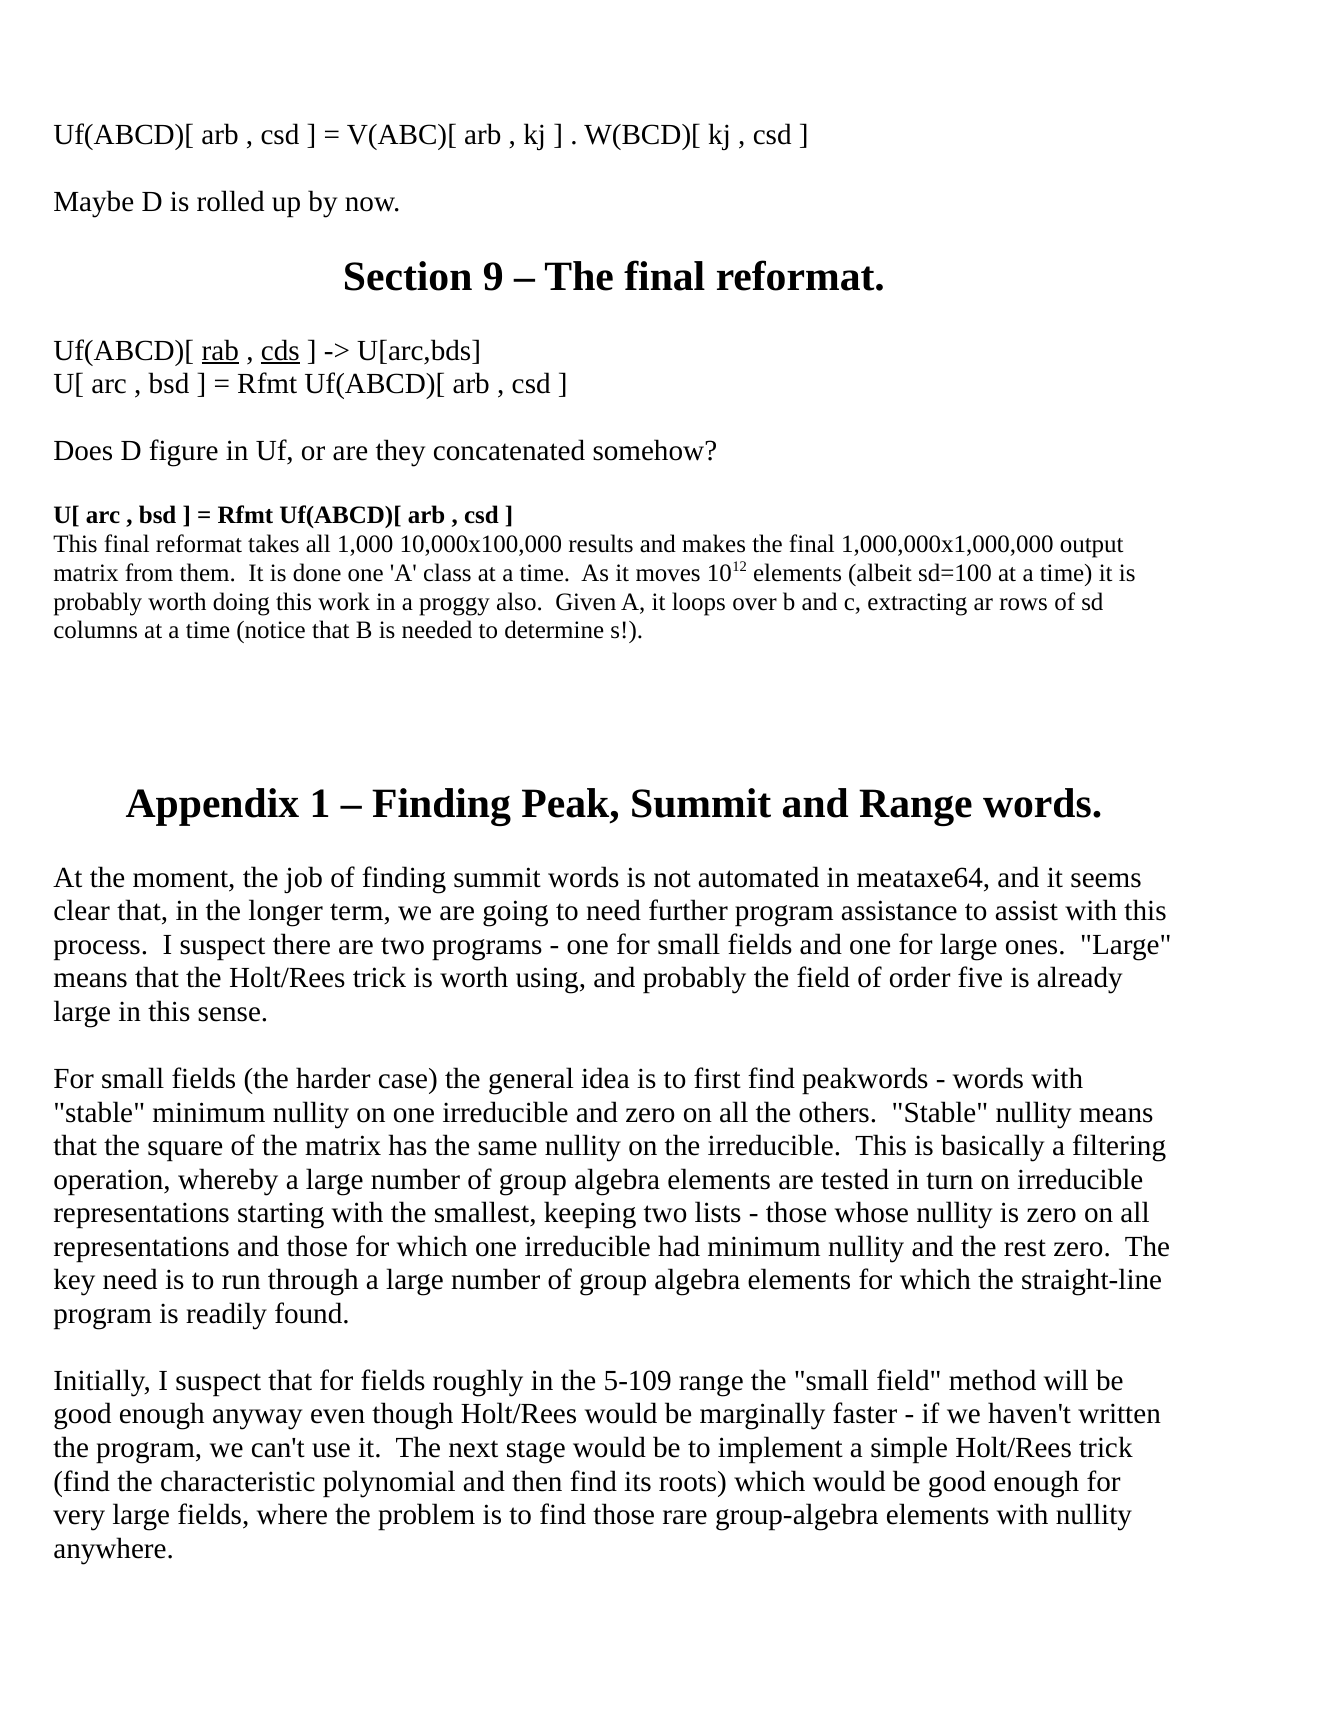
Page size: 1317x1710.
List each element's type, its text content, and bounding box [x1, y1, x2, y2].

text Uf(ABCD)[ arb , csd ] = V(ABC)[ arb , kj ] . W(BCD)[ kj , csd ] [53, 117, 1174, 151]
text Maybe D is rolled up by now. [53, 184, 1174, 218]
text Does D figure in Uf, or are they concatenated somehow? [53, 433, 1174, 467]
text Section 9 – The final reformat. [53, 251, 1174, 299]
text For small fields (the harder case) the general idea is to first find peakwords - words with "stable" minimum nullity on one irreducible and zero on all the others. "Stable" nullity means that the square of the matrix has the same nullity on the irreducible. This is basically a filtering operation, whereby a large number of group algebra elements are tested in turn on irreducible representations starting with the smallest, keeping two lists - those whose nullity is zero on all representations and those for which one irreducible had minimum nullity and the rest zero. The key need is to run through a large number of group algebra elements for which the straight-line program is readily found. [53, 1061, 1174, 1329]
text Initially, I suspect that for fields roughly in the 5-109 range the "small field" method will be good enough anyway even though Holt/Rees would be marginally faster - if we haven't written the program, we can't use it. The next stage would be to implement a simple Holt/Rees trick (find the characteristic polynomial and then find its roots) which would be good enough for very large fields, where the problem is to find those rare group-algebra elements with nullity anywhere. [53, 1363, 1174, 1564]
text At the moment, the job of finding summit words is not automated in meataxe64, and it seems clear that, in the longer term, we are going to need further program assistance to assist with this process. I suspect there are two programs - one for small fields and one for large ones. "Large" means that the Holt/Rees trick is worth using, and probably the field of order five is already large in this sense. [53, 860, 1174, 1028]
text U[ arc , bsd ] = Rfmt Uf(ABCD)[ arb , csd ] [53, 366, 1174, 400]
text Appendix 1 – Finding Peak, Summit and Range words. [53, 778, 1174, 826]
text This final reformat takes all 1,000 10,000x100,000 results and makes the final 1,000,000x1,000,000 output matrix from them. It is done one 'A' class at a time. As it moves 1012 elements (albeit sd=100 at a time) it is probably worth doing this work in a proggy also. Given A, it loops over b and c, extracting ar rows of sd columns at a time (notice that B is needed to determine s!). [53, 529, 1174, 644]
text U[ arc , bsd ] = Rfmt Uf(ABCD)[ arb , csd ] [53, 501, 1174, 529]
text Uf(ABCD)[ rab , cds ] -> U[arc,bds] [53, 333, 1174, 366]
